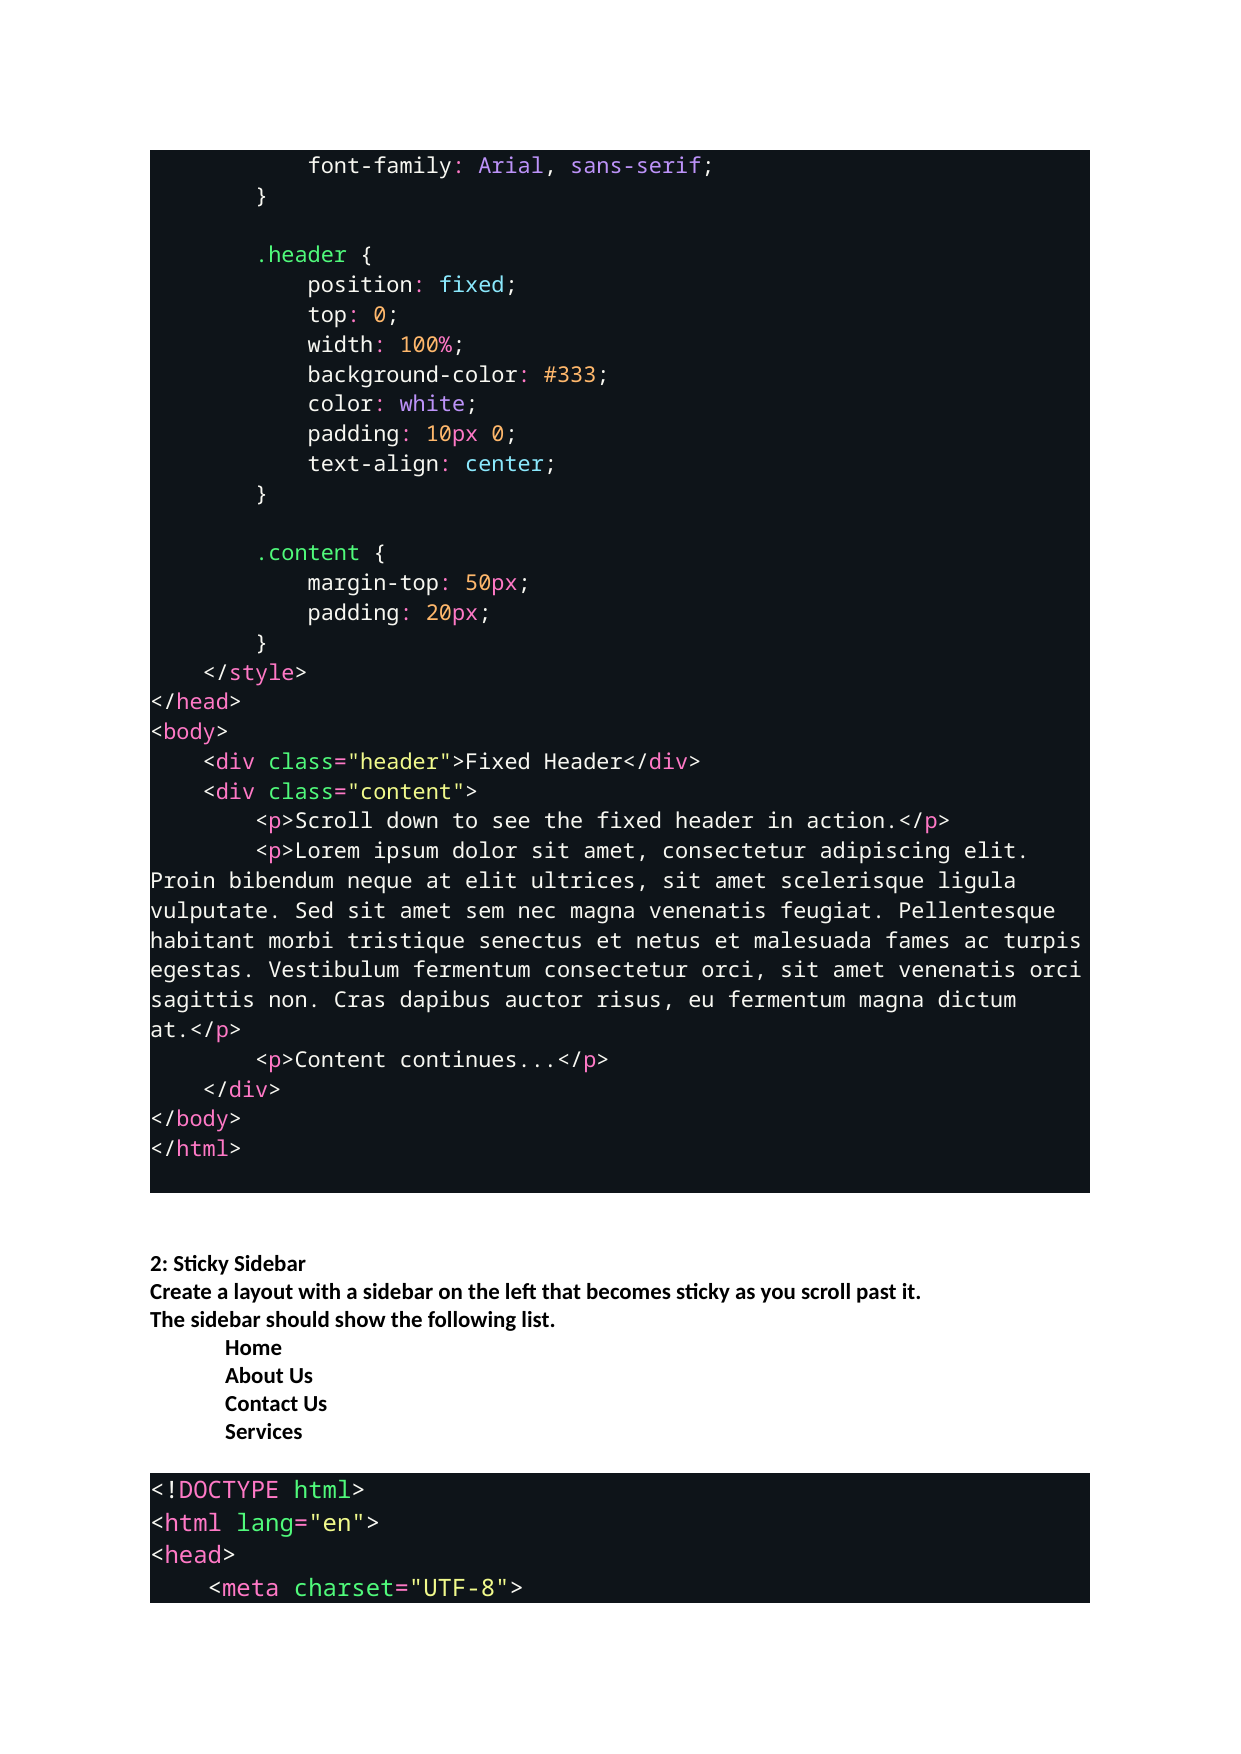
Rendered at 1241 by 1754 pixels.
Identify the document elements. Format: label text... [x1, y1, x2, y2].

text </div> [150, 1073, 1090, 1103]
text Services [150, 1417, 1090, 1445]
text </head> [150, 686, 1090, 716]
text <div class="header">Fixed Header</div> [150, 746, 1090, 776]
text </html> [150, 1133, 1090, 1163]
text <html lang="en"> [150, 1506, 1090, 1538]
text </body> [150, 1103, 1090, 1133]
text position: fixed; [150, 269, 1090, 299]
text padding: 20px; [150, 597, 1090, 627]
text The sidebar should show the following list. [150, 1305, 1090, 1333]
text } [150, 627, 1090, 656]
text <div class="content"> [150, 776, 1090, 805]
text background-color: #333; [150, 358, 1090, 388]
text <head> [150, 1538, 1090, 1571]
text </style> [150, 656, 1090, 686]
text <p>Scroll down to see the fixed header in action.</p> [150, 805, 1090, 835]
text .content { [150, 537, 1090, 567]
text Contact Us [150, 1389, 1090, 1417]
text <body> [150, 716, 1090, 746]
text } [150, 478, 1090, 507]
text <!DOCTYPE html> [150, 1473, 1090, 1506]
text <p>Lorem ipsum dolor sit amet, consectetur adipiscing elit. Proin bibendum neque at elit ultrices, sit amet scelerisque ligula vulputate. Sed sit amet sem nec magna venenatis feugiat. Pellentesque habitant morbi tristique senectus et netus et malesuada fames ac turpis egestas. Vestibulum fermentum consectetur orci, sit amet venenatis orci sagittis non. Cras dapibus auctor risus, eu fermentum magna dictum at.</p> [150, 835, 1090, 1044]
text .header { [150, 239, 1090, 269]
text <p>Content continues...</p> [150, 1044, 1090, 1073]
text Home [150, 1333, 1090, 1361]
text margin-top: 50px; [150, 567, 1090, 597]
text color: white; [150, 388, 1090, 418]
text } [150, 180, 1090, 209]
text top: 0; [150, 299, 1090, 329]
text font-family: Arial, sans-serif; [150, 150, 1090, 180]
text <meta charset="UTF-8"> [150, 1571, 1090, 1603]
text 2: Sticky Sidebar [150, 1249, 1090, 1277]
text text-align: center; [150, 448, 1090, 478]
text About Us [150, 1361, 1090, 1389]
text padding: 10px 0; [150, 418, 1090, 448]
text Create a layout with a sidebar on the left that becomes sticky as you scroll past it. [150, 1277, 1090, 1305]
text width: 100%; [150, 329, 1090, 358]
